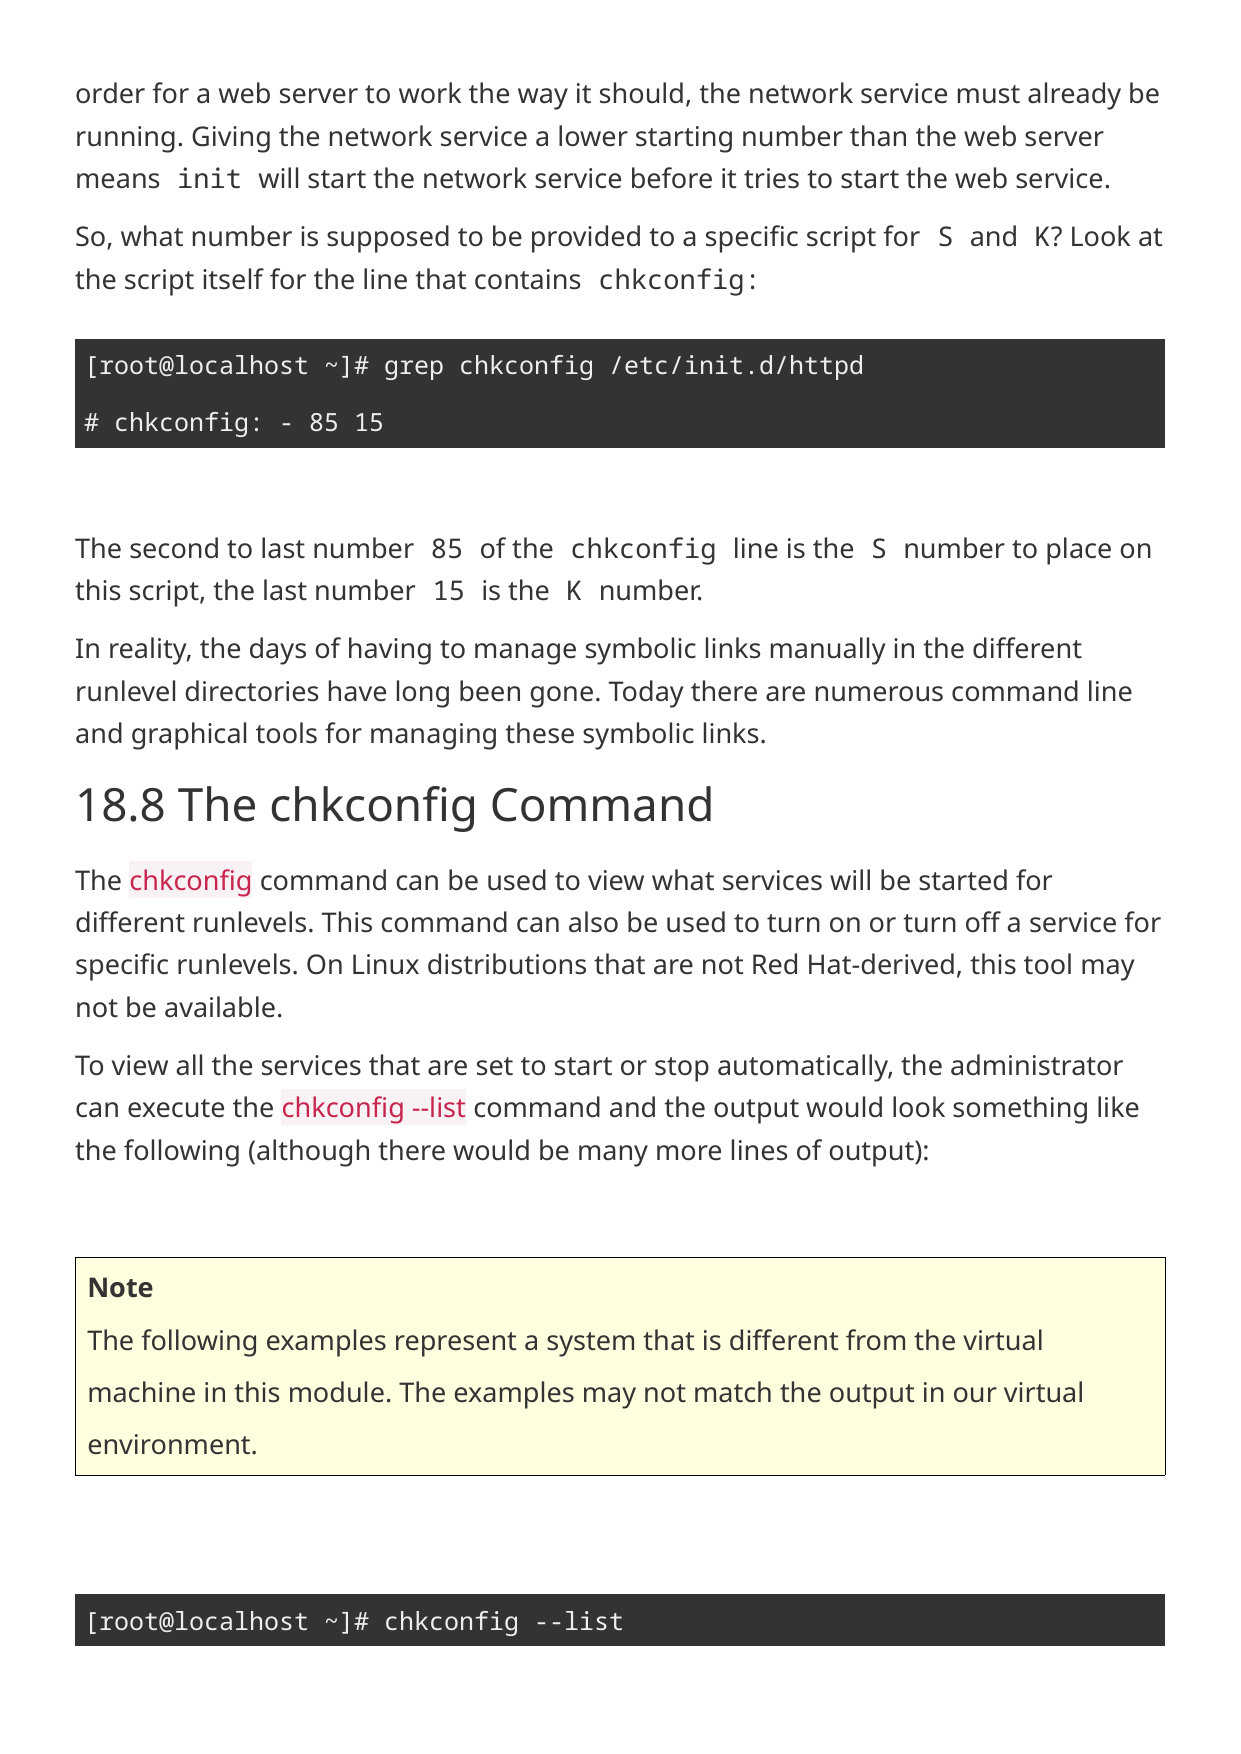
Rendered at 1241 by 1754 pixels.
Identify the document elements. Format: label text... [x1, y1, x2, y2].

text [root@localhost ~]# chkconfig --list [75, 1594, 1165, 1646]
title 18.8 The chkconfig Command [75, 772, 1165, 835]
text In reality, the days of having to manage symbolic links manually in the different runlevel directories have long been gone. Today there are numerous command line and graphical tools for managing these symbolic links. [75, 629, 1165, 751]
text The following examples represent a system that is different from the virtual machine in this module. The examples may not match the output in our virtual environment. [76, 1309, 1165, 1475]
text # chkconfig: - 85 15 [75, 396, 1165, 448]
text [root@localhost ~]# grep chkconfig /etc/init.d/httpd [75, 339, 1165, 382]
text Note [76, 1258, 1165, 1306]
text The second to last number 85 of the chkconfig line is the S number to place on this script, the last number 15 is the K number. [75, 529, 1165, 608]
text order for a web server to work the way it should, the network service must already be running. Giving the network service a lower starting number than the web server means init will start the network service before it tries to start the web service. [75, 75, 1165, 197]
text So, what number is supposed to be provided to a specific script for S and K? Look at the script itself for the line that contains chkconfig: [75, 218, 1165, 297]
text To view all the services that are set to start or stop automatically, the administrator can execute the chkconfig --list command and the output would look something like the following (although there would be many more lines of output): [75, 1046, 1165, 1168]
text The chkconfig command can be used to view what services will be started for different runlevels. This command can also be used to turn on or turn off a service for specific runlevels. On Linux distributions that are not Red Hat-derived, this tool may not be available. [75, 861, 1165, 1025]
